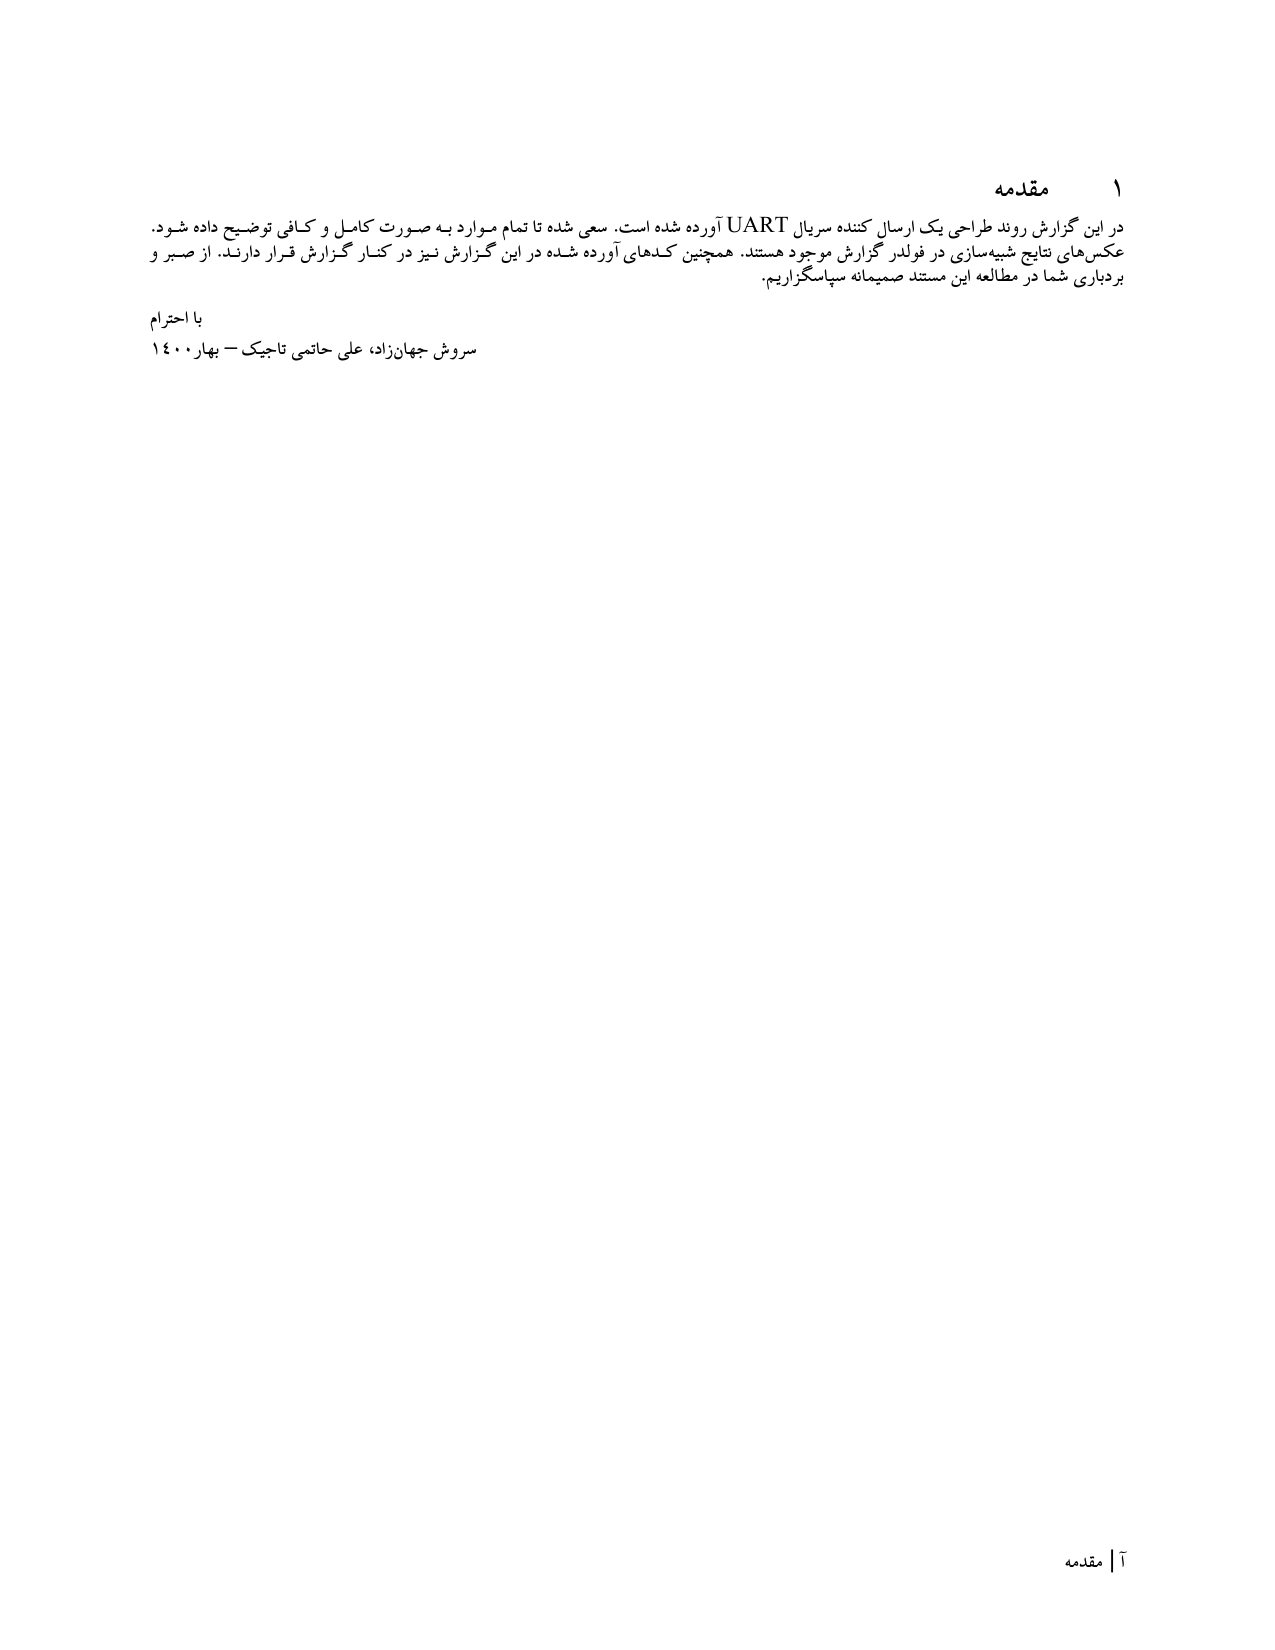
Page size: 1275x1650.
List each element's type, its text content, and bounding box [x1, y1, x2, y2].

text با احترام سروش جهان‌زاد، علی حاتمی تاجیک – بهار1400 [150, 308, 1125, 362]
subtitle مقدمه [150, 175, 1125, 208]
text در این گزارش روند طراحی یک ارسال کننده سریال UART آورده شده است. سعی شده تا تمام موارد به صورت کامل و کافی توضیح داده شود. عکس‌های نتایج شبیه‌سازی در فولدر گزارش موجود هستند. همچنین کدهای آورده شده در این گزارش نیز در کنار گزارش قرار دارند. از صبر و بردباری شما در مطالعه این مستند صمیمانه سپاسگزاریم. [150, 211, 1125, 289]
